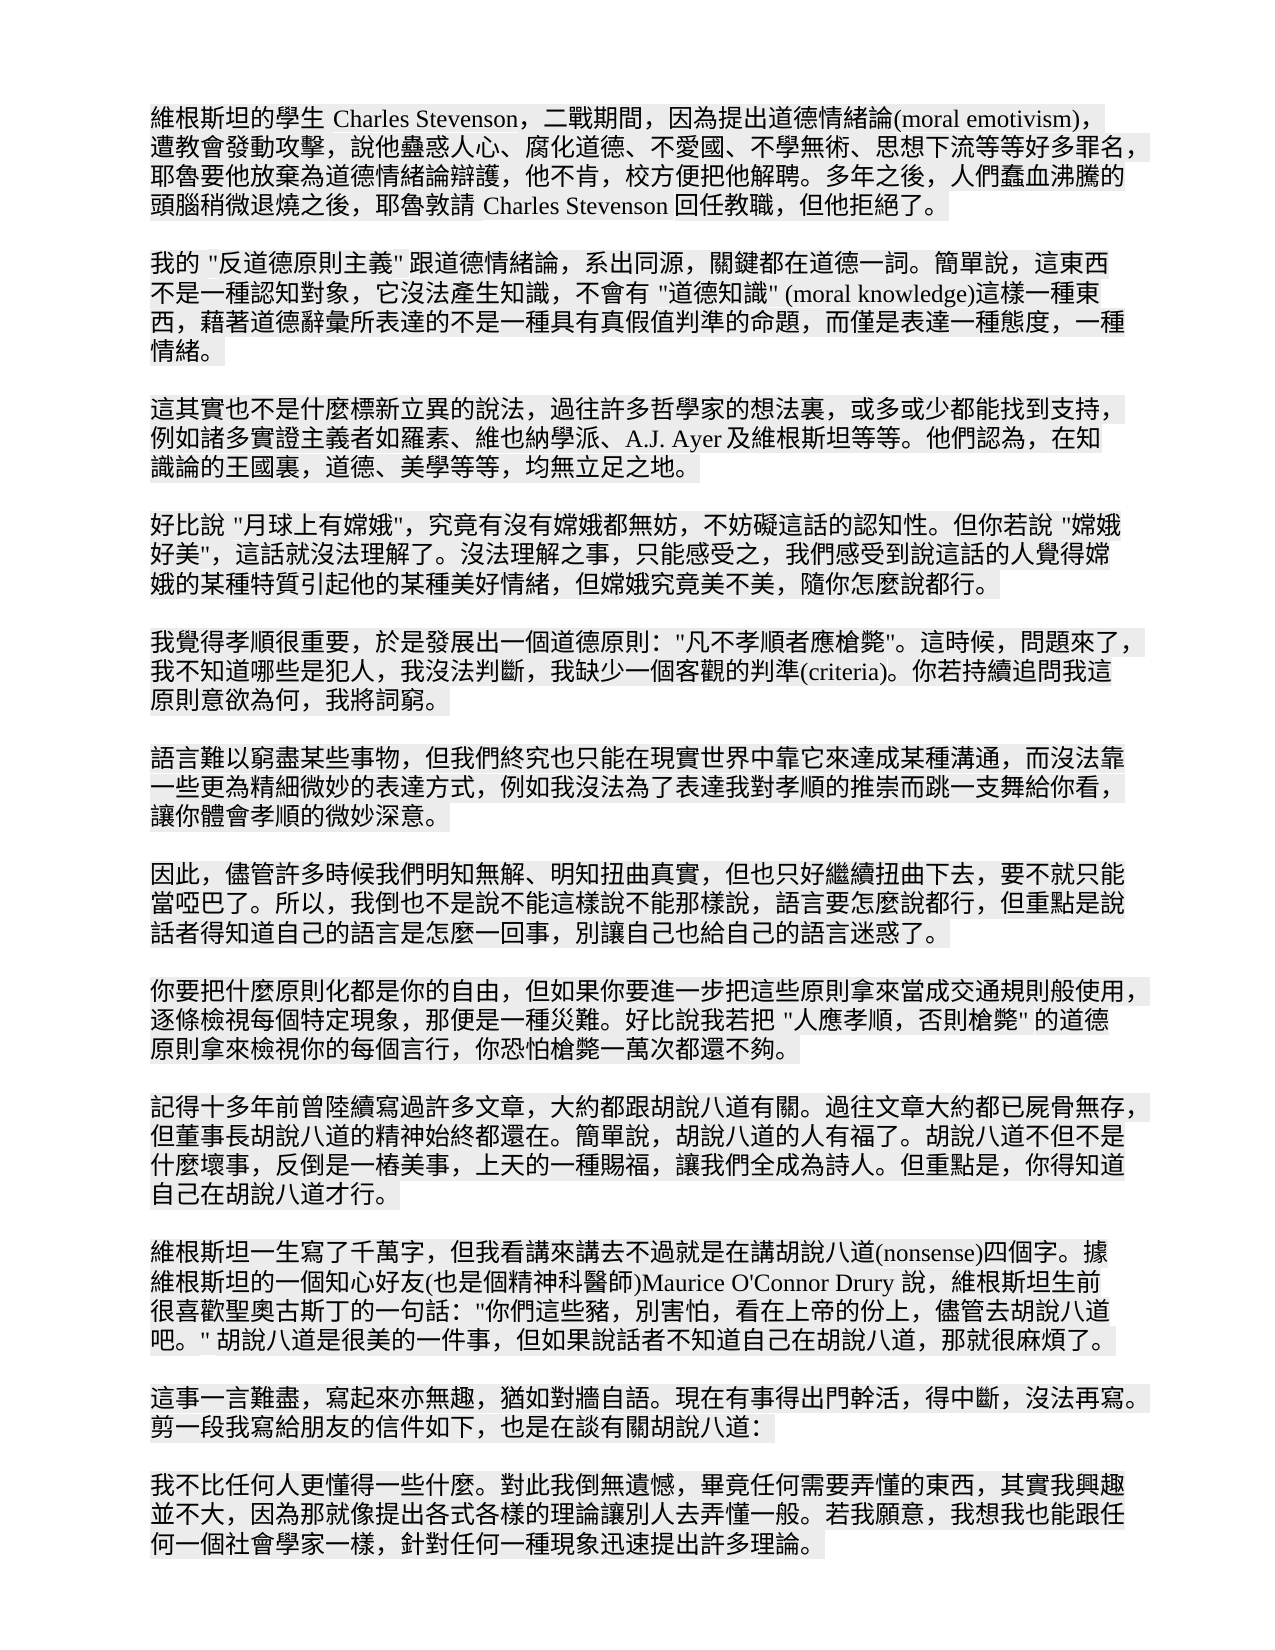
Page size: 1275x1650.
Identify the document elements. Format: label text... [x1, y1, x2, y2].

text 有人質疑我道德原則化為何不可行。這事若要說清楚，得在這板上開一門課了。 維根斯坦的學生 Charles Stevenson，二戰期間，因為提出道德情緒論(moral emotivism)，遭教會發動攻擊，說他蠱惑人心、腐化道德、不愛國、不學無術、思想下流等等好多罪名，耶魯要他放棄為道德情緒論辯護，他不肯，校方便把他解聘。多年之後，人們蠢血沸騰的頭腦稍微退燒之後，耶魯敦請 Charles Stevenson 回任教職，但他拒絕了。 我的 "反道德原則主義" 跟道德情緒論，系出同源，關鍵都在道德一詞。簡單說，這東西不是一種認知對象，它沒法產生知識，不會有 "道德知識" (moral knowledge)這樣一種東西，藉著道德辭彙所表達的不是一種具有真假值判準的命題，而僅是表達一種態度，一種情緒。 這其實也不是什麼標新立異的說法，過往許多哲學家的想法裏，或多或少都能找到支持，例如諸多實證主義者如羅素、維也納學派、A.J. Ayer及維根斯坦等等。他們認為，在知識論的王國裏，道德、美學等等，均無立足之地。 好比說 "月球上有嫦娥"，究竟有沒有嫦娥都無妨，不妨礙這話的認知性。但你若說 "嫦娥好美"，這話就沒法理解了。沒法理解之事，只能感受之，我們感受到說這話的人覺得嫦娥的某種特質引起他的某種美好情緒，但嫦娥究竟美不美，隨你怎麼說都行。 我覺得孝順很重要，於是發展出一個道德原則："凡不孝順者應槍斃"。這時候，問題來了，我不知道哪些是犯人，我沒法判斷，我缺少一個客觀的判準(criteria)。你若持續追問我這原則意欲為何，我將詞窮。 語言難以窮盡某些事物，但我們終究也只能在現實世界中靠它來達成某種溝通，而沒法靠一些更為精細微妙的表達方式，例如我沒法為了表達我對孝順的推崇而跳一支舞給你看，讓你體會孝順的微妙深意。 因此，儘管許多時候我們明知無解、明知扭曲真實，但也只好繼續扭曲下去，要不就只能當啞巴了。所以，我倒也不是說不能這樣說不能那樣說，語言要怎麼說都行，但重點是說話者得知道自己的語言是怎麼一回事，別讓自己也給自己的語言迷惑了。 你要把什麼原則化都是你的自由，但如果你要進一步把這些原則拿來當成交通規則般使用，逐條檢視每個特定現象，那便是一種災難。好比說我若把 "人應孝順，否則槍斃" 的道德原則拿來檢視你的每個言行，你恐怕槍斃一萬次都還不夠。 記得十多年前曾陸續寫過許多文章，大約都跟胡說八道有關。過往文章大約都已屍骨無存，但董事長胡說八道的精神始終都還在。簡單說，胡說八道的人有福了。胡說八道不但不是什麼壞事，反倒是一樁美事，上天的一種賜福，讓我們全成為詩人。但重點是，你得知道自己在胡說八道才行。 維根斯坦一生寫了千萬字，但我看講來講去不過就是在講胡說八道(nonsense)四個字。據維根斯坦的一個知心好友(也是個精神科醫師)Maurice O'Connor Drury 說，維根斯坦生前很喜歡聖奧古斯丁的一句話："你們這些豬，別害怕，看在上帝的份上，儘管去胡說八道吧。" 胡說八道是很美的一件事，但如果說話者不知道自己在胡說八道，那就很麻煩了。 這事一言難盡，寫起來亦無趣，猶如對牆自語。現在有事得出門幹活，得中斷，沒法再寫。剪一段我寫給朋友的信件如下，也是在談有關胡說八道： 我不比任何人更懂得一些什麼。對此我倒無遺憾，畢竟任何需要弄懂的東西，其實我興趣並不大，因為那就像提出各式各樣的理論讓別人去弄懂一般。若我願意，我想我也能跟任何一個社會學家一樣，針對任何一種現象迅速提出許多理論。 理論終究是瑣碎的，因為它為了解釋現象而存在，但它本身卻需要更多的解釋，到最後，我懷疑它終究能解釋什麼；它似乎只是圓自己一個既定的說法。 我對那些昭然若揭、不證自明、不需要懂的東西反倒充滿熱情。 我能明白你說的，但那就像明白一首歌的歌詞那樣，無對無錯；它也許帶來一種感覺或啟發，但並非帶來一個答案。在我看來，一個理論最好的狀況便是如此，反倒當它以答案的形式出現時，便是一種災難或心靈折磨。 這也許得回到我向來對社會學本質的一種非實證性的看法，因為當它若硬要冒充實證，全身上下從裏到外將全是破綻，不堪一擊。 我喜歡詩，同時也自認為是一個真正意義上的詩人，卻對不清不楚的東西有點難以忍受，這註定了我只能用邏輯和數學寫詩。 理論之為物，不僅在於它的瑣碎與無用，更在於它的極度不清不楚，但提出理論者卻往往沒法意識到自身可怕的含糊與曖昧。假若有個理論家，充份意識到這一點，那他模糊曖昧之罪將瞬間全數被赦免。 胡說八道並不是一種壞事，詩不就是一種合法、美麗的胡說八道？重點是，詩人得有本事意識到這一點；萬一他以為自己的詩就像一種新聞報導或呈堂證供那樣 "寫實"，那便是一種災難。萬一這位詩人擁有某種權力或勢力，那就會如你眼前所見時下這樣一種教條橫行的時代醜劇一般。 一點想法，胡說八道如上。僅供參考。 我常想，我永遠不可能犯錯，因為我始終不曾宣稱自己才是對的。當一個東西無對無錯，它便是詩歌。 胡說八道的人有福了，阿門。但前提是胡說八道者得明白自己是在胡說八道。 [150, 75, 1125, 1559]
